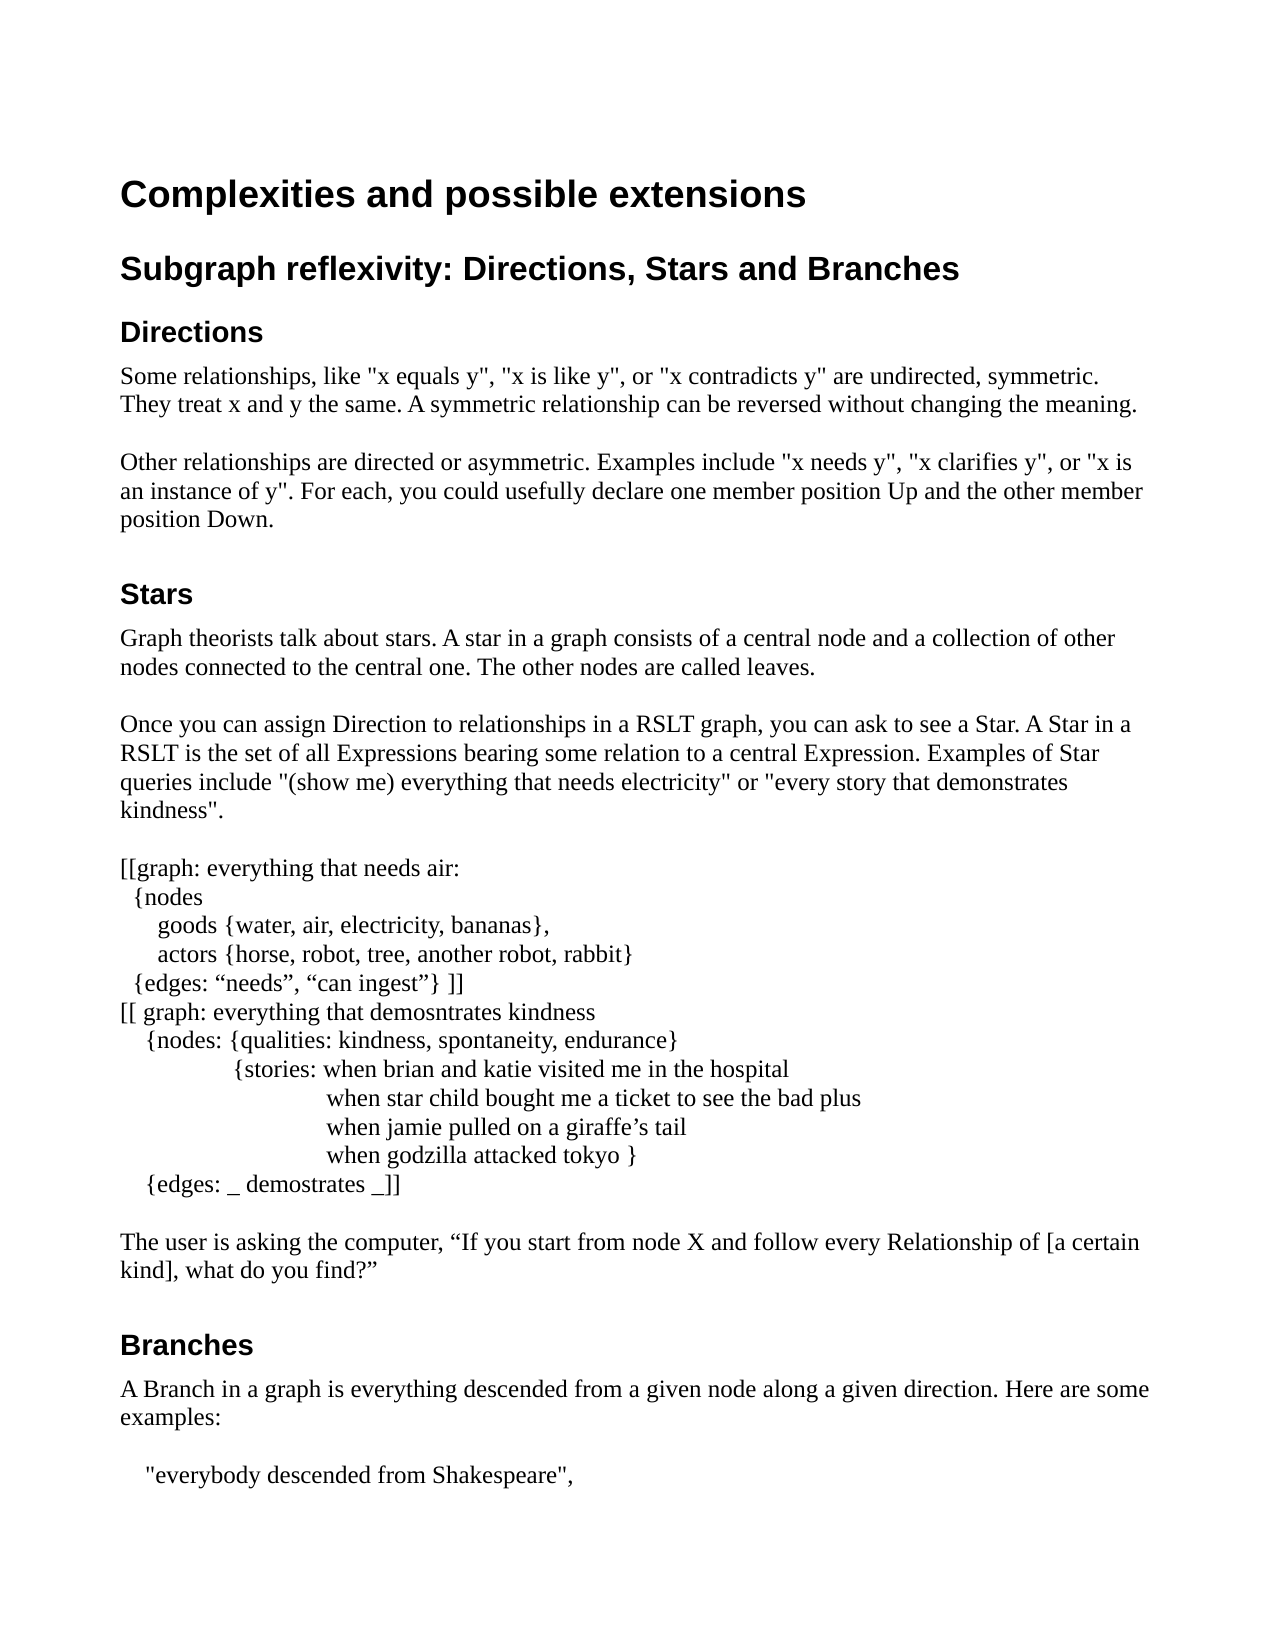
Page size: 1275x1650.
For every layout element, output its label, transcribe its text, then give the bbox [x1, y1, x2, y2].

text Graph theorists talk about stars. A star in a graph consists of a central node and a collection of other nodes connected to the central one. The other nodes are called leaves. [120, 623, 1155, 680]
subtitle Branches [120, 1327, 1155, 1361]
subtitle Complexities and possible extensions [120, 172, 1155, 216]
text Some relationships, like "x equals y", "x is like y", or "x contradicts y" are undirected, symmetric. They treat x and y the same. A symmetric relationship can be reversed without changing the meaning. [120, 361, 1155, 418]
text goods {water, air, electricity, bananas}, actors {horse, robot, tree, another robot, rabbit} {edges: “needs”, “can ingest”} ]] [120, 910, 1155, 997]
text [[ graph: everything that demosntrates kindness [120, 997, 1155, 1025]
text {edges: _ demostrates _]] [120, 1169, 1155, 1198]
text {nodes [120, 882, 1155, 910]
text {nodes: {qualities: kindness, spontaneity, endurance} [120, 1025, 1155, 1054]
text {stories: when brian and katie visited me in the hospital [120, 1054, 1155, 1083]
text The user is asking the computer, “If you start from node X and follow every Relationship of [a certain kind], what do you find?” [120, 1227, 1155, 1284]
text A Branch in a graph is everything descended from a given node along a given direction. Here are some examples: [120, 1374, 1155, 1431]
text when godzilla attacked tokyo } [120, 1140, 1155, 1169]
subtitle Stars [120, 577, 1155, 610]
subtitle Directions [120, 314, 1155, 348]
text when jamie pulled on a giraffe’s tail [120, 1112, 1155, 1140]
text Other relationships are directed or asymmetric. Examples include "x needs y", "x clarifies y", or "x is an instance of y". For each, you could usefully declare one member position Up and the other member position Down. [120, 447, 1155, 533]
text "everybody descended from Shakespeare", [120, 1460, 1155, 1489]
subtitle Subgraph reflexivity: Directions, Stars and Branches [120, 249, 1155, 287]
text [[graph: everything that needs air: [120, 853, 1155, 882]
text Once you can assign Direction to relationships in a RSLT graph, you can ask to see a Star. A Star in a RSLT is the set of all Expressions bearing some relation to a central Expression. Examples of Star queries include "(show me) everything that needs electricity" or "every story that demonstrates kindness". [120, 709, 1155, 824]
text when star child bought me a ticket to see the bad plus [120, 1083, 1155, 1112]
